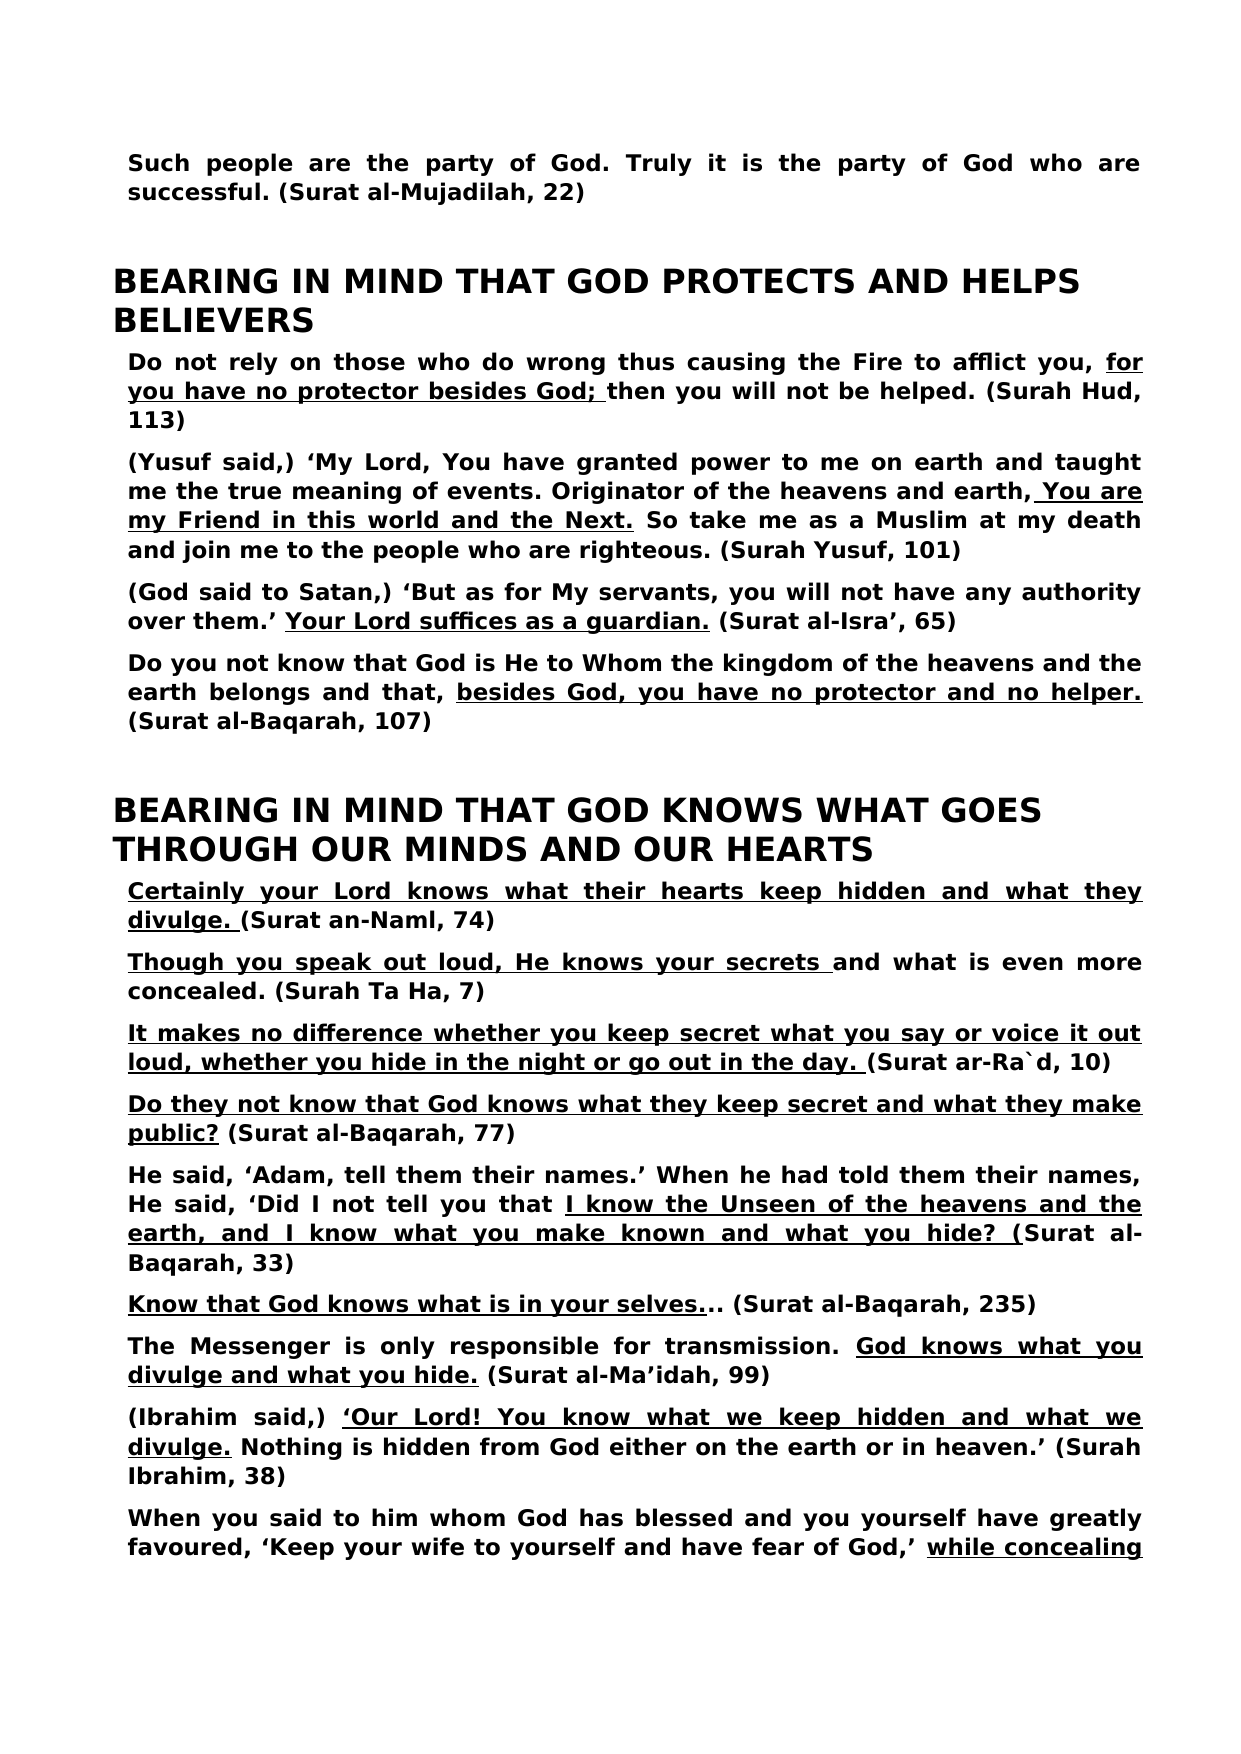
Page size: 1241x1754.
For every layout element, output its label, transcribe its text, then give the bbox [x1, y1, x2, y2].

text (God said to Satan,) ‘But as for My servants, you will not have any authority over them.’ Your Lord suffices as a guardian. (Surat al-Isra’, 65) [127, 579, 1143, 635]
text Such people are the party of God. Truly it is the party of God who are successful. (Surat al-Mujadilah, 22) [127, 150, 1143, 206]
text Do they not know that God knows what they keep secret and what they make [127, 1091, 1143, 1114]
text (Yusuf said,) ‘My Lord, You have granted power to me on earth and taught me the true meaning of events. Originator of the heavens and earth, You are my Friend in this world and the Next. So take me as a Muslim at my death and join me to the people who are righteous. (Surah Yusuf, 101) [127, 449, 1143, 564]
text He said, ‘Adam, tell them their names.’ When he had told them their names, He said, ‘Did I not tell you that I know the Unseen of the heavens and the earth, and I know what you make known and what you hide? (Surat al-Baqarah, 33) [127, 1162, 1143, 1277]
text When you said to him whom God has blessed and you yourself have greatly favoured, ‘Keep your wife to yourself and have fear of God,’ while concealing [127, 1505, 1143, 1561]
text Certainly your Lord knows what their hearts keep hidden and what they [127, 878, 1143, 901]
text Though you speak out loud, He knows your secrets and what is even more concealed. (Surah Ta Ha, 7) [127, 949, 1143, 1005]
text public? (Surat al-Baqarah, 77) [127, 1115, 1143, 1147]
text divulge. (Surat an-Naml, 74) [127, 902, 1143, 934]
text Do not rely on those who do wrong thus causing the Fire to afflict you, for you have no protector besides God; then you will not be helped. (Surah Hud, 113) [127, 349, 1143, 434]
text (Ibrahim said,) ‘Our Lord! You know what we keep hidden and what we divulge. Nothing is hidden from God either on the earth or in heaven.’ (Surah Ibrahim, 38) [127, 1404, 1143, 1490]
text Know that God knows what is in your selves... (Surat al-Baqarah, 235) [127, 1292, 1143, 1318]
text The Messenger is only responsible for transmission. God knows what you divulge and what you hide. (Surat al-Ma’idah, 99) [127, 1333, 1143, 1389]
text Do you not know that God is He to Whom the kingdom of the heavens and the earth belongs and that, besides God, you have no protector and no helper. (Surat al-Baqarah, 107) [127, 650, 1143, 735]
subtitle BEARING IN MIND THAT GOD KNOWS WHAT GOES THROUGH OUR MINDS AND OUR HEARTS [112, 792, 1165, 869]
text It makes no difference whether you keep secret what you say or voice it out loud, whether you hide in the night or go out in the day. (Surat ar-Ra`d, 10) [127, 1020, 1143, 1076]
subtitle BEARING IN MIND THAT GOD PROTECTS AND HELPS BELIEVERS [112, 263, 1165, 341]
